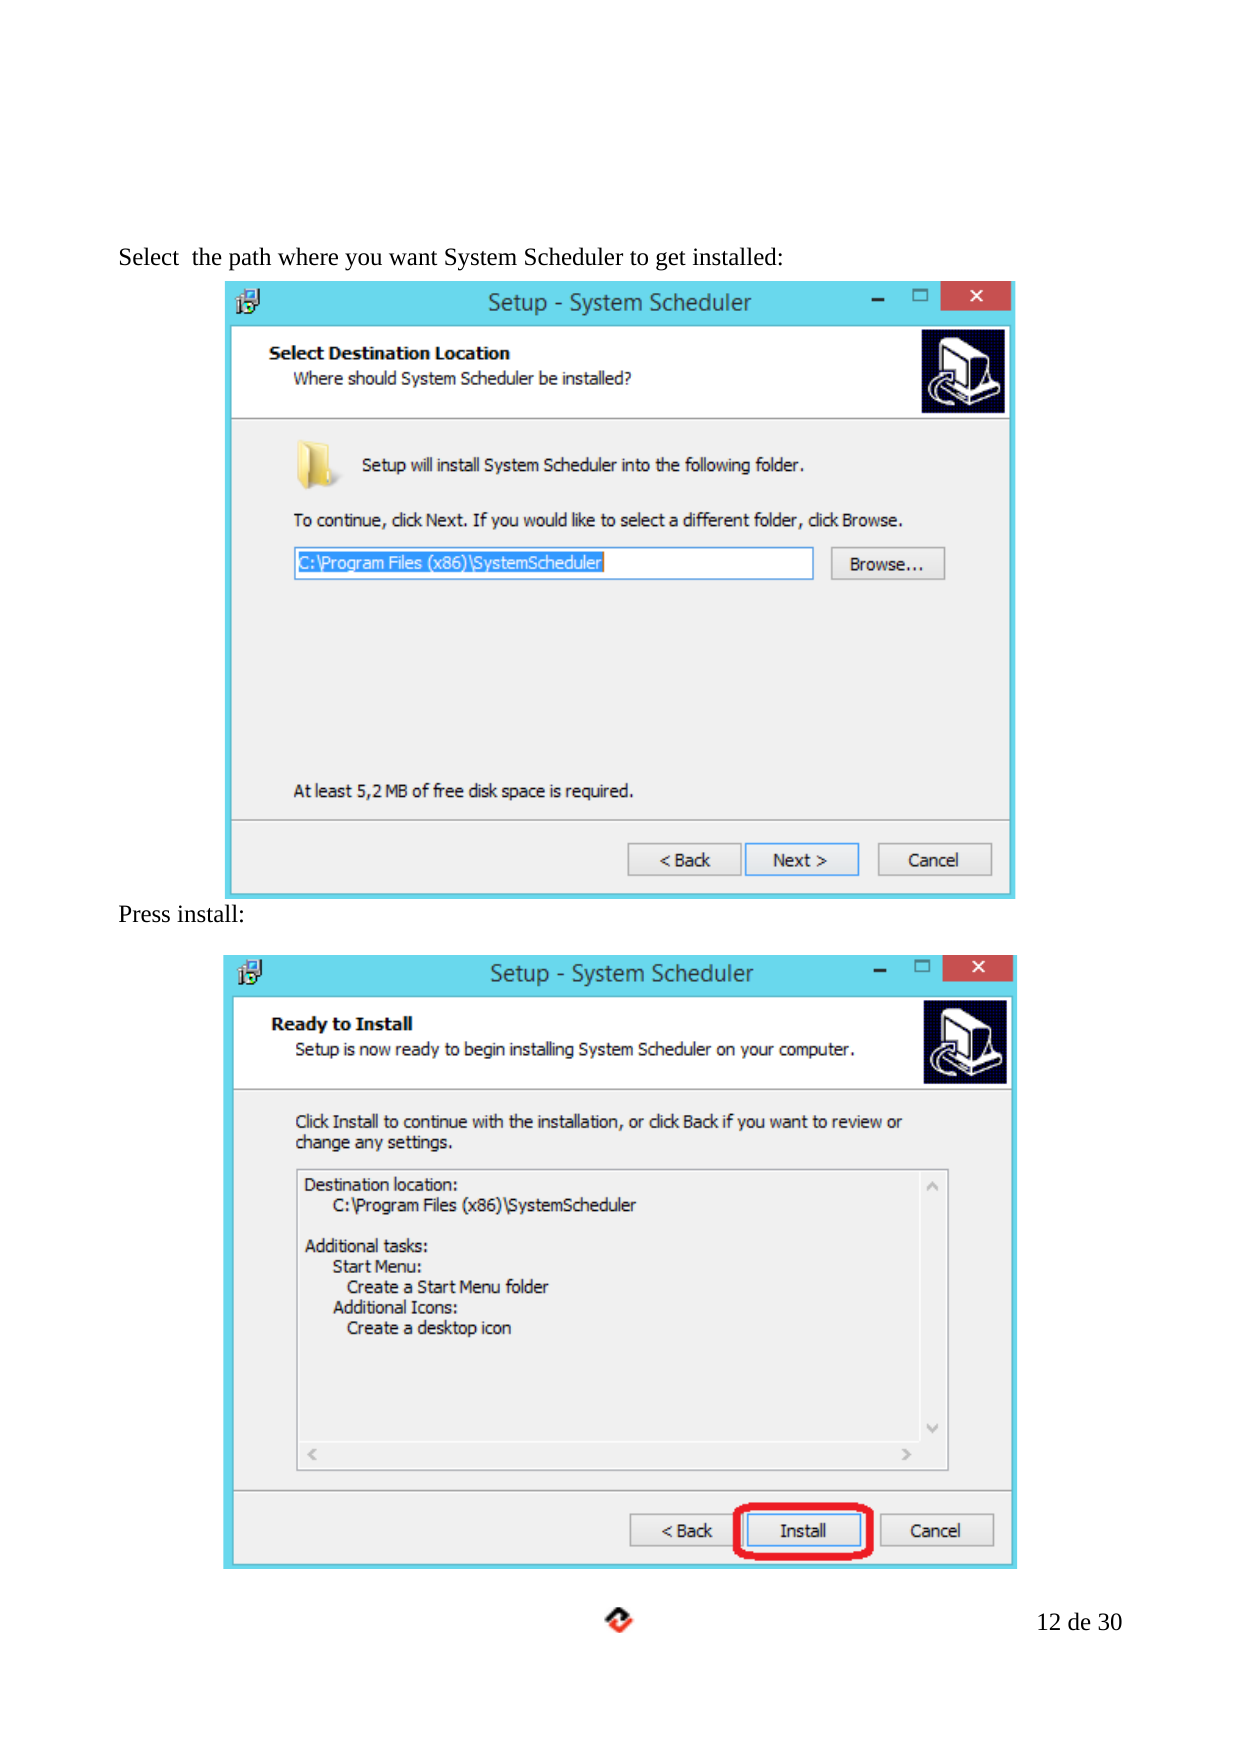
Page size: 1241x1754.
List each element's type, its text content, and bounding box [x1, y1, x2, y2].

text Select the path where you want System Scheduler to get installed: [118, 242, 1122, 271]
text Press install: [118, 283, 1122, 928]
